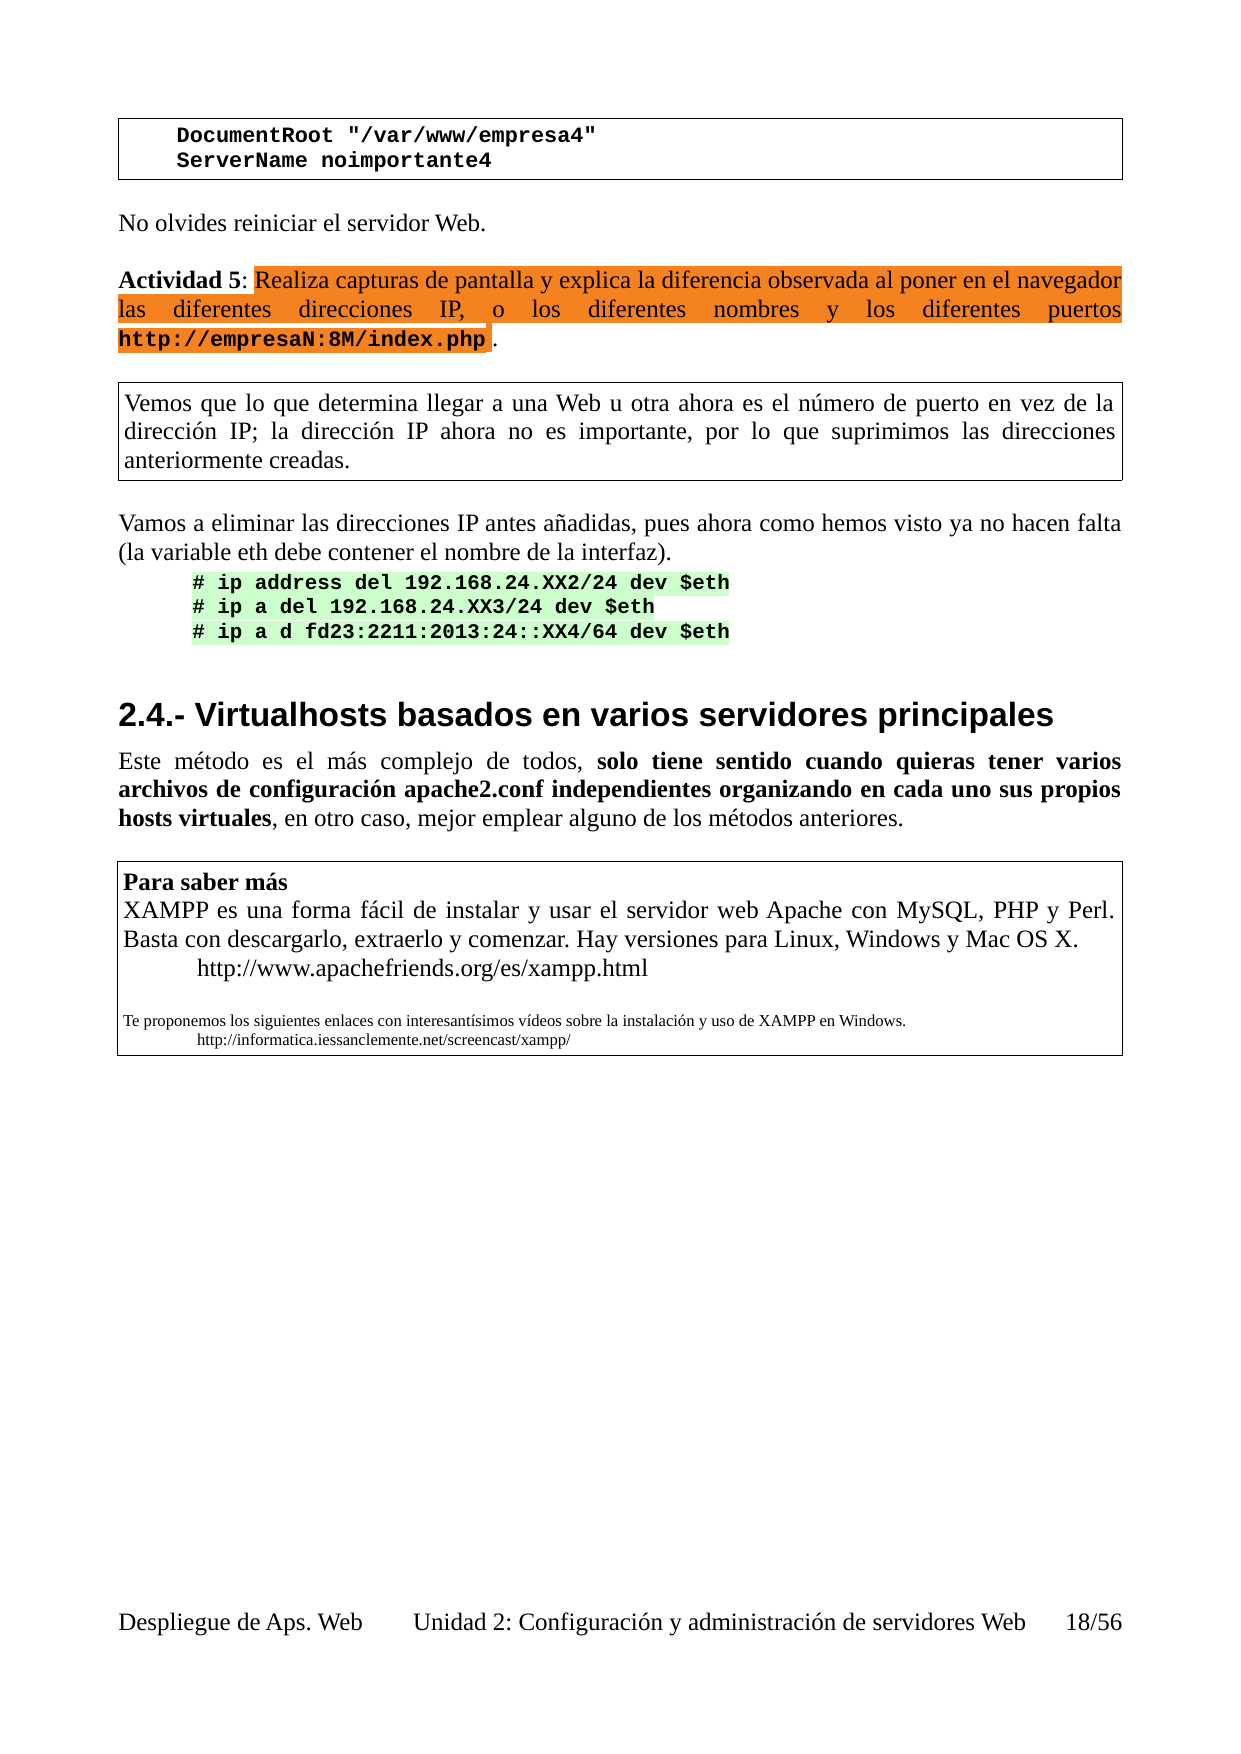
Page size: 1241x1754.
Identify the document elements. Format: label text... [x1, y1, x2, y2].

text Vamos a eliminar las direcciones IP antes añadidas, pues ahora como hemos visto ya no hacen falta (la variable eth debe contener el nombre de la interfaz). [118, 508, 1122, 566]
table_header Para saber más XAMPP es una forma fácil de instalar y usar el servidor web Apache con MySQL, PHP y Perl. Basta con descargarlo, extraerlo y comenzar. Hay versiones para Linux, Windows y Mac OS X. http://www.apachefriends.org/es/xampp.html Te proponemos los siguientes enlaces con interesantísimos vídeos sobre la instalación y uso de XAMPP en Windows. http://informatica.iessanclemente.net/screencast/xampp/ [118, 862, 1122, 1054]
text No olvides reiniciar el servidor Web. [118, 208, 1122, 237]
table_header Vemos que lo que determina llegar a una Web u otra ahora es el número de puerto en vez de la dirección IP; la dirección IP ahora no es importante, por lo que suprimimos las direcciones anteriormente creadas. [119, 383, 1122, 479]
text Actividad 5: Realiza capturas de pantalla y explica la diferencia observada al poner en el navegador las diferentes direcciones IP, o los diferentes nombres y los diferentes puertos http://empresaN:8M/index.php . [118, 266, 1122, 353]
text # ip a del 192.168.24.XX3/24 dev $eth [118, 596, 1122, 620]
table_cell DocumentRoot "/var/www/empresa4" ServerName noimportante4 [119, 119, 1122, 179]
text Este método es el más complejo de todos, solo tiene sentido cuando quieras tener varios archivos de configuración apache2.conf independientes organizando en cada uno sus propios hosts virtuales, en otro caso, mejor emplear alguno de los métodos anteriores. [118, 746, 1122, 832]
text # ip a d fd23:2211:2013:24::XX4/64 dev $eth [118, 620, 1122, 645]
subtitle 2.4.- Virtualhosts basados en varios servidores principales [118, 695, 1122, 733]
text # ip address del 192.168.24.XX2/24 dev $eth [118, 566, 1122, 596]
